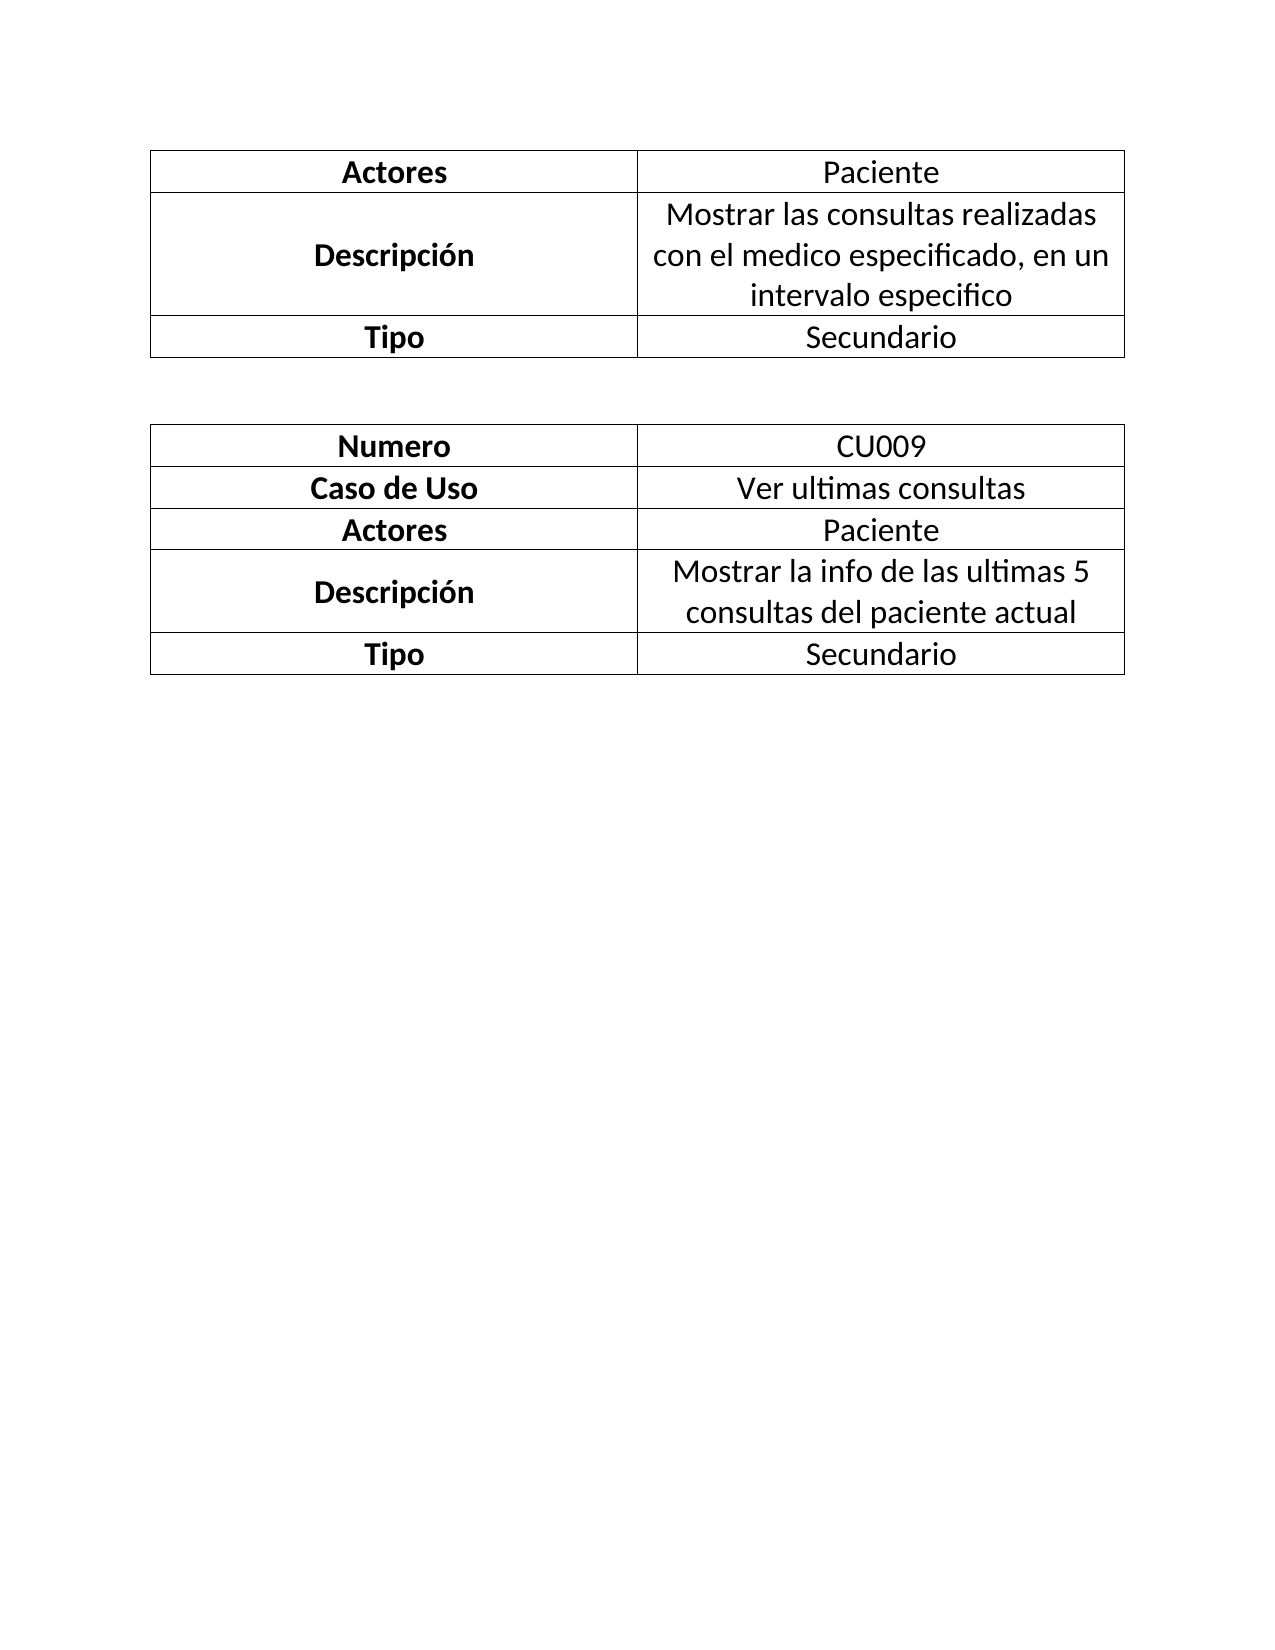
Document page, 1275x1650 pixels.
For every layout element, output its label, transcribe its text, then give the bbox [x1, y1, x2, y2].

table_header CU009 [638, 425, 1124, 466]
table_cell Tipo [151, 633, 637, 673]
table_cell Secundario [638, 633, 1124, 673]
table_cell Descripción [151, 550, 637, 632]
table_cell Secundario [638, 316, 1124, 357]
table_cell Caso de Uso [151, 467, 637, 507]
table_cell Actores [151, 151, 637, 192]
table_header Numero [151, 425, 637, 466]
table_cell Mostrar las consultas realizadas con el medico especificado, en un intervalo especifico [638, 193, 1124, 315]
table_cell Tipo [151, 316, 637, 357]
table_cell Descripción [151, 193, 637, 315]
table_cell Paciente [638, 151, 1124, 192]
table_cell Ver ultimas consultas [638, 467, 1124, 507]
table_cell Paciente [638, 509, 1124, 549]
table_cell Mostrar la info de las ultimas 5 consultas del paciente actual [638, 550, 1124, 632]
table_cell Actores [151, 509, 637, 549]
